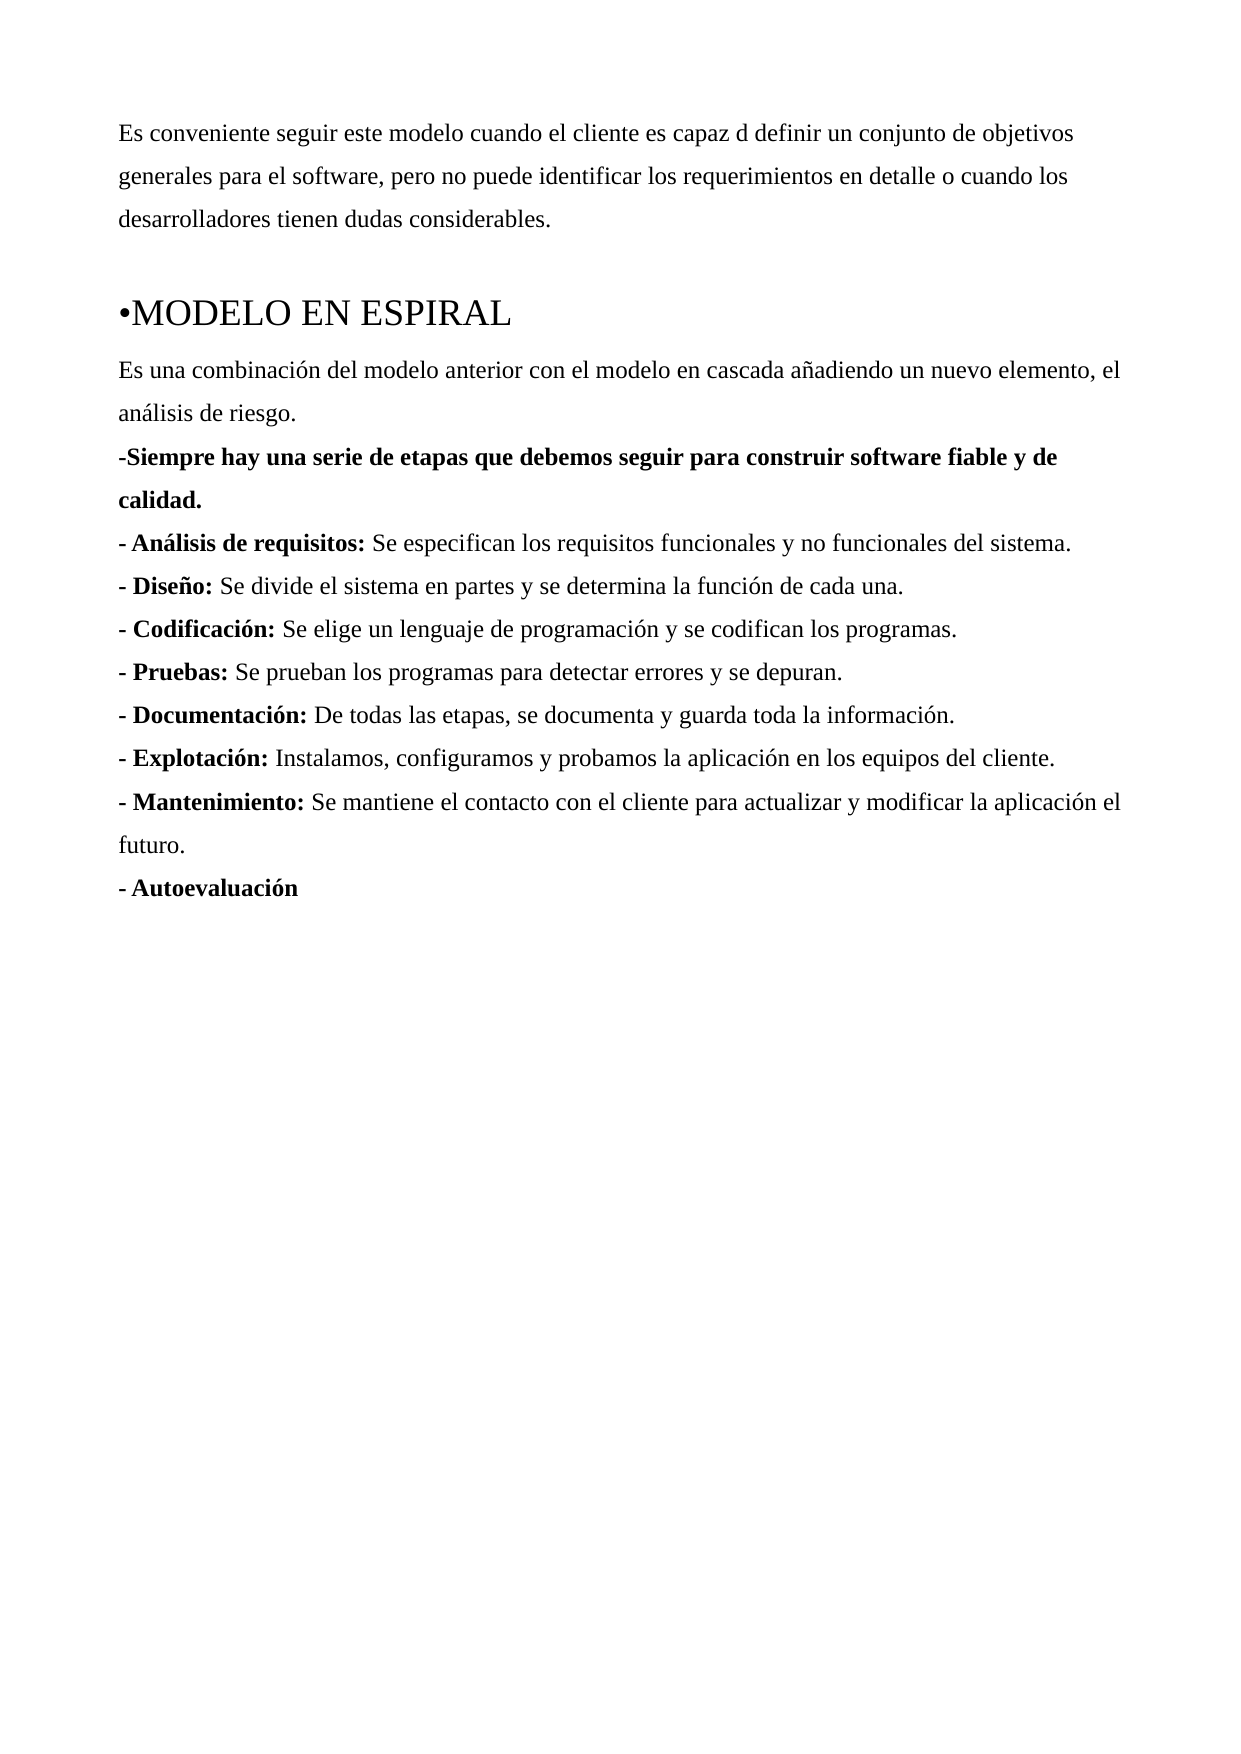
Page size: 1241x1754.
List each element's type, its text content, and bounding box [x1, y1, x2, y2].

text - Diseño: Se divide el sistema en partes y se determina la función de cada una. [118, 571, 1122, 600]
text - Explotación: Instalamos, configuramos y probamos la aplicación en los equipos del cliente. [118, 743, 1122, 772]
text - Autoevaluación [118, 873, 1122, 902]
text - Codificación: Se elige un lenguaje de programación y se codifican los programas. [118, 614, 1122, 643]
text - Mantenimiento: Se mantiene el contacto con el cliente para actualizar y modificar la aplicación el futuro. [118, 787, 1122, 858]
text -Siempre hay una serie de etapas que debemos seguir para construir software fiable y de calidad. [118, 442, 1122, 513]
text - Pruebas: Se prueban los programas para detectar errores y se depuran. [118, 657, 1122, 686]
text - Análisis de requisitos: Se especifican los requisitos funcionales y no funcionales del sistema. [118, 528, 1122, 557]
text Es conveniente seguir este modelo cuando el cliente es capaz d definir un conjunto de objetivos generales para el software, pero no puede identificar los requerimientos en detalle o cuando los desarrolladores tienen dudas considerables. [118, 118, 1122, 233]
text Es una combinación del modelo anterior con el modelo en cascada añadiendo un nuevo elemento, el análisis de riesgo. [118, 355, 1122, 427]
text •MODELO EN ESPIRAL [118, 291, 1122, 334]
text - Documentación: De todas las etapas, se documenta y guarda toda la información. [118, 700, 1122, 729]
